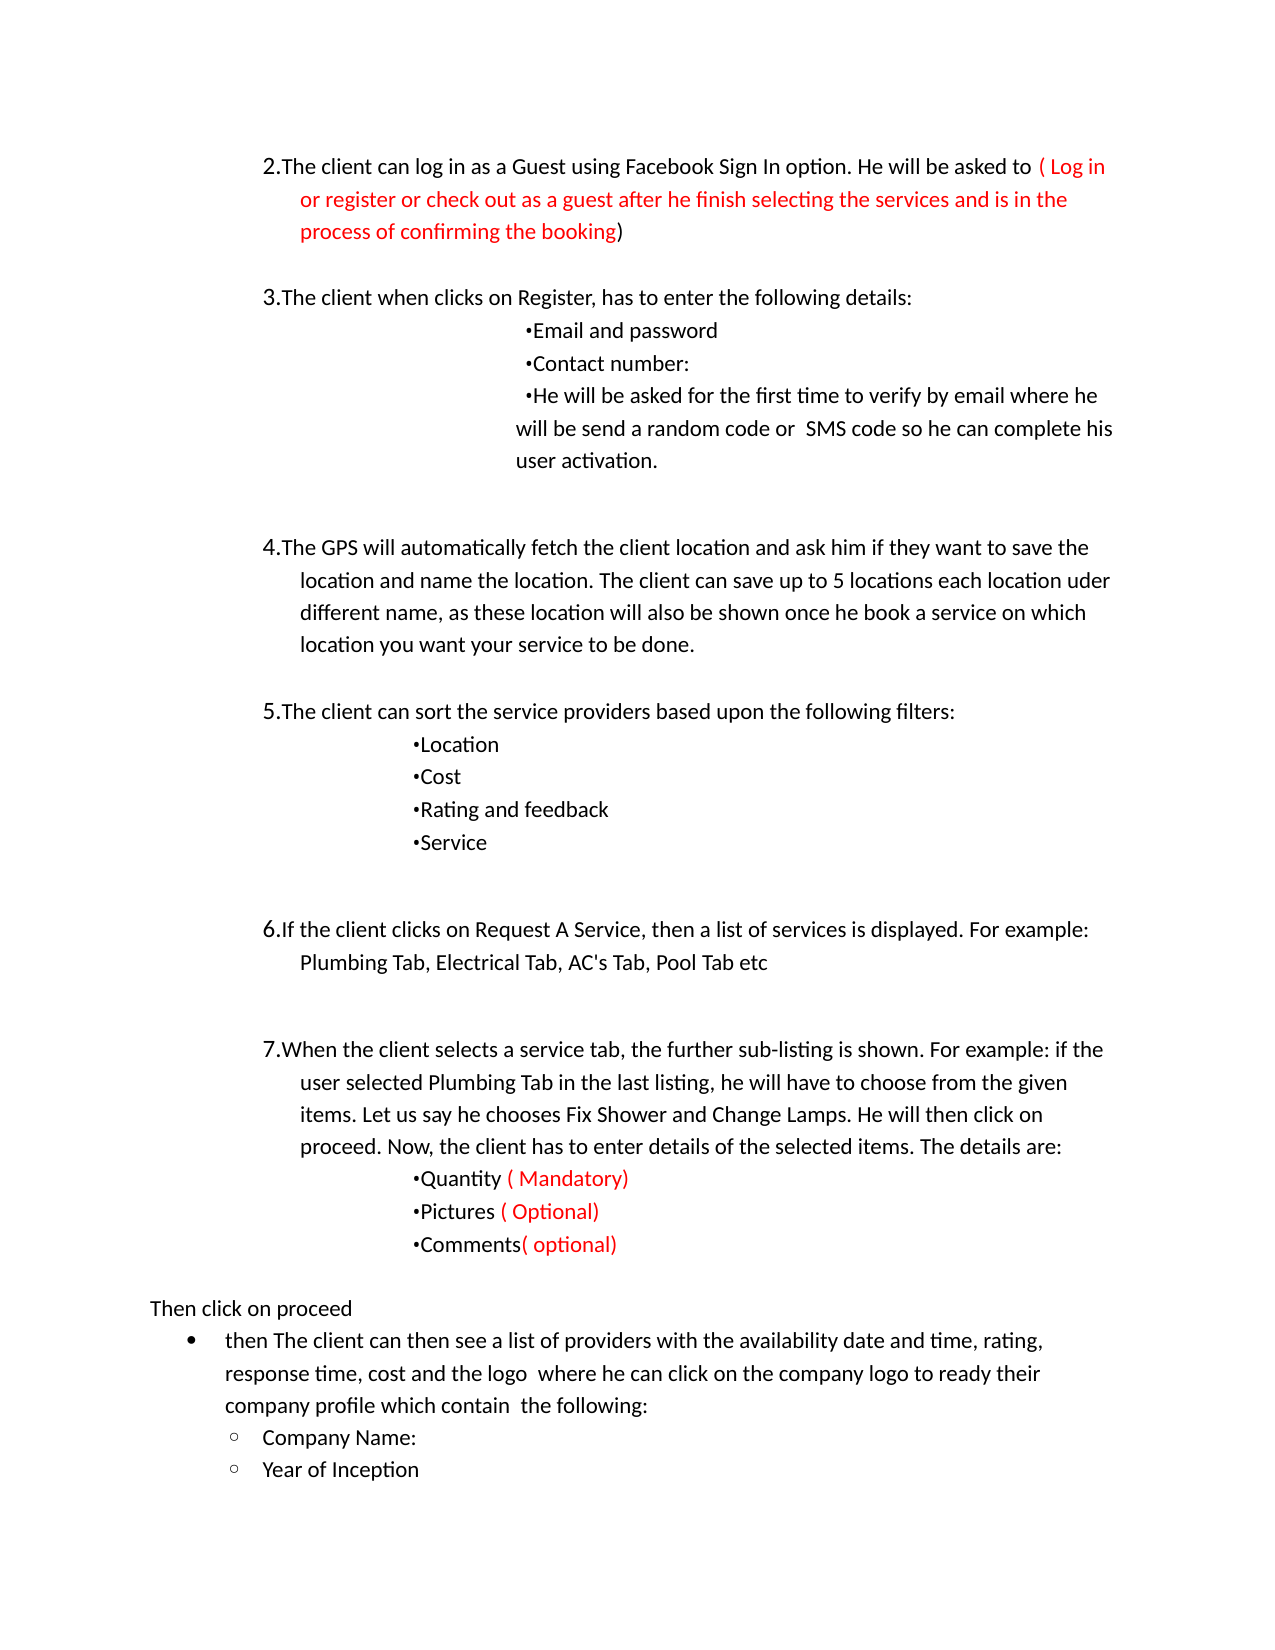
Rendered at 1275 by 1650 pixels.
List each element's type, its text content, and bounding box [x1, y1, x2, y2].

list Location [112, 730, 1125, 758]
list Quantity ( Mandatory) [112, 1164, 1125, 1193]
list The GPS will automatically fetch the client location and ask him if they want to save the location and name the location. The client can save up to 5 locations each location uder different name, as these location will also be shown once he book a service on which location you want your service to be done. [112, 531, 1125, 658]
list Company Name: [225, 1423, 1125, 1451]
list Contact number: [141, 349, 1125, 377]
list Cost [112, 762, 1125, 791]
text Then click on proceed [150, 1294, 1125, 1322]
list He will be asked for the first time to verify by email where he will be send a random code or SMS code so he can complete his user activation. [141, 381, 1125, 474]
list Service [112, 828, 1125, 856]
list then The client can then see a list of providers with the availability date and time, rating, response time, cost and the logo where he can click on the company logo to ready their company profile which contain the following: [187, 1327, 1125, 1419]
list The client can sort the service providers based upon the following filters: [112, 695, 1125, 725]
list The client when clicks on Register, has to enter the following details: [112, 281, 1125, 312]
list Pictures ( Optional) [112, 1197, 1125, 1226]
list When the client selects a service tab, the further sub-listing is shown. For example: if the user selected Plumbing Tab in the last listing, he will have to choose from the given items. Let us say he chooses Fix Shower and Change Lamps. He will then click on proceed. Now, the client has to enter details of the selected items. The details are: [112, 1033, 1125, 1160]
list Year of Inception [225, 1455, 1125, 1483]
list Rating and feedback [112, 795, 1125, 823]
list The client can log in as a Guest using Facebook Sign In option. He will be asked to ( Log in or register or check out as a guest after he finish selecting the services and is in the process of confirming the booking) [112, 150, 1125, 245]
list Email and password [150, 316, 1125, 345]
list Comments( optional) [112, 1230, 1125, 1258]
list If the client clicks on Request A Service, then a list of services is displayed. For example: Plumbing Tab, Electrical Tab, AC's Tab, Pool Tab etc [112, 913, 1125, 976]
